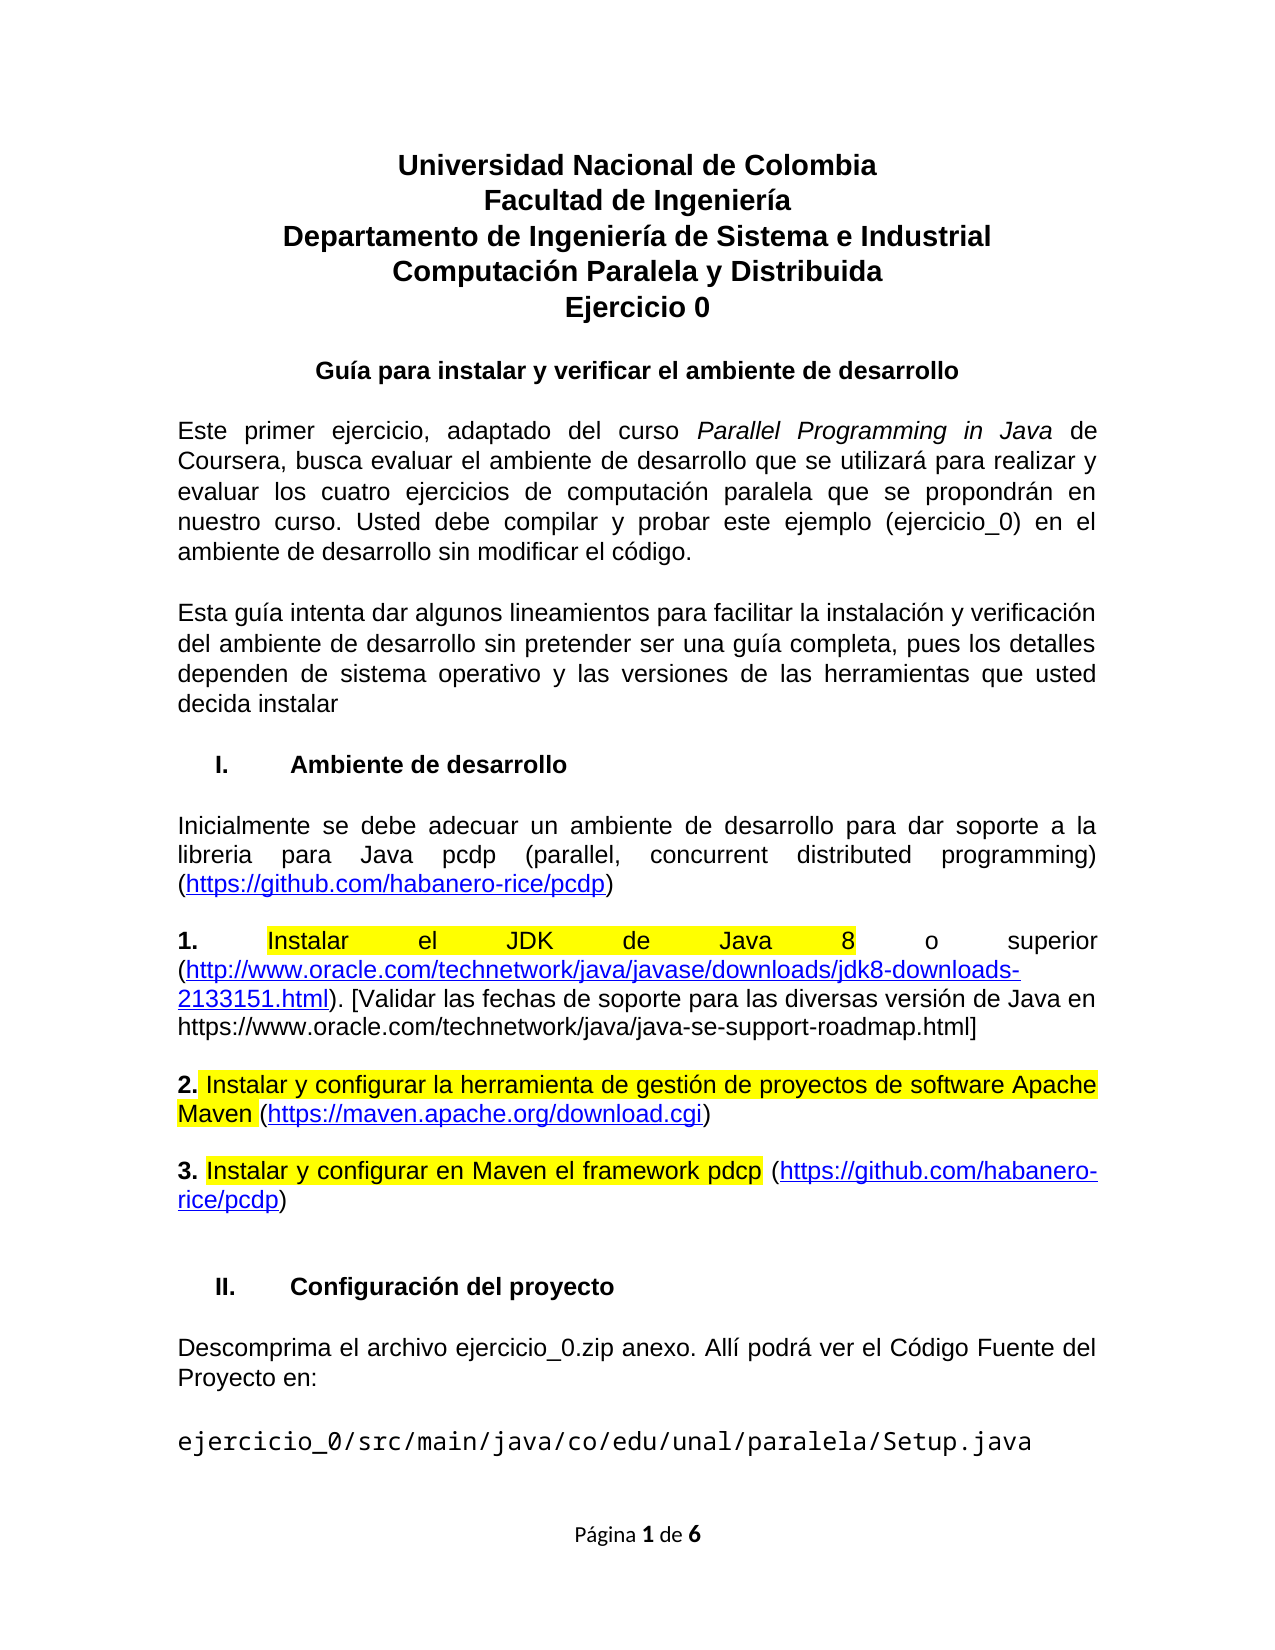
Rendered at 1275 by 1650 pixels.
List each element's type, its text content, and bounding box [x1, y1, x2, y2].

text Esta guía intenta dar algunos lineamientos para facilitar la instalación y verificación del ambiente de desarrollo sin pretender ser una guía completa, pues los detalles dependen de sistema operativo y las versiones de las herramientas que usted decida instalar [177, 598, 1098, 718]
text Inicialmente se debe adecuar un ambiente de desarrollo para dar soporte a la libreria para Java pcdp (parallel, concurrent distributed programming) (https://github.com/habanero-rice/pcdp) [177, 811, 1098, 897]
text Descomprima el archivo ejercicio_0.zip anexo. Allí podrá ver el Código Fuente del Proyecto en: [177, 1333, 1098, 1392]
text Este primer ejercicio, adaptado del curso Parallel Programming in Java de Coursera, busca evaluar el ambiente de desarrollo que se utilizará para realizar y evaluar los cuatro ejercicios de computación paralela que se propondrán en nuestro curso. Usted debe compilar y probar este ejemplo (ejercicio_0) en el ambiente de desarrollo sin modificar el código. [177, 416, 1098, 566]
list Configuración del proyecto [215, 1272, 1098, 1301]
list Ambiente de desarrollo [215, 750, 1098, 779]
text Computación Paralela y Distribuida [177, 254, 1098, 288]
text Ejercicio 0 [177, 290, 1098, 323]
text Guía para instalar y verificar el ambiente de desarrollo [177, 356, 1098, 384]
text Universidad Nacional de Colombia [177, 148, 1098, 181]
text 3. Instalar y configurar en Maven el framework pdcp (https://github.com/habanero-rice/pcdp) [177, 1156, 1098, 1214]
text ejercicio_0/src/main/java/co/edu/unal/paralela/Setup.java [177, 1424, 1098, 1458]
text Departamento de Ingeniería de Sistema e Industrial [177, 219, 1098, 252]
text 2. Instalar y configurar la herramienta de gestión de proyectos de software Apache Maven (https://maven.apache.org/download.cgi) [177, 1070, 1098, 1127]
text Facultad de Ingeniería [177, 183, 1098, 217]
text 1. Instalar el JDK de Java 8 o superior (http://www.oracle.com/technetwork/java/javase/downloads/jdk8-downloads-2133151.html). [Validar las fechas de soporte para las diversas versión de Java en https://www.oracle.com/technetwork/java/java-se-support-roadmap.html] [177, 926, 1098, 1041]
